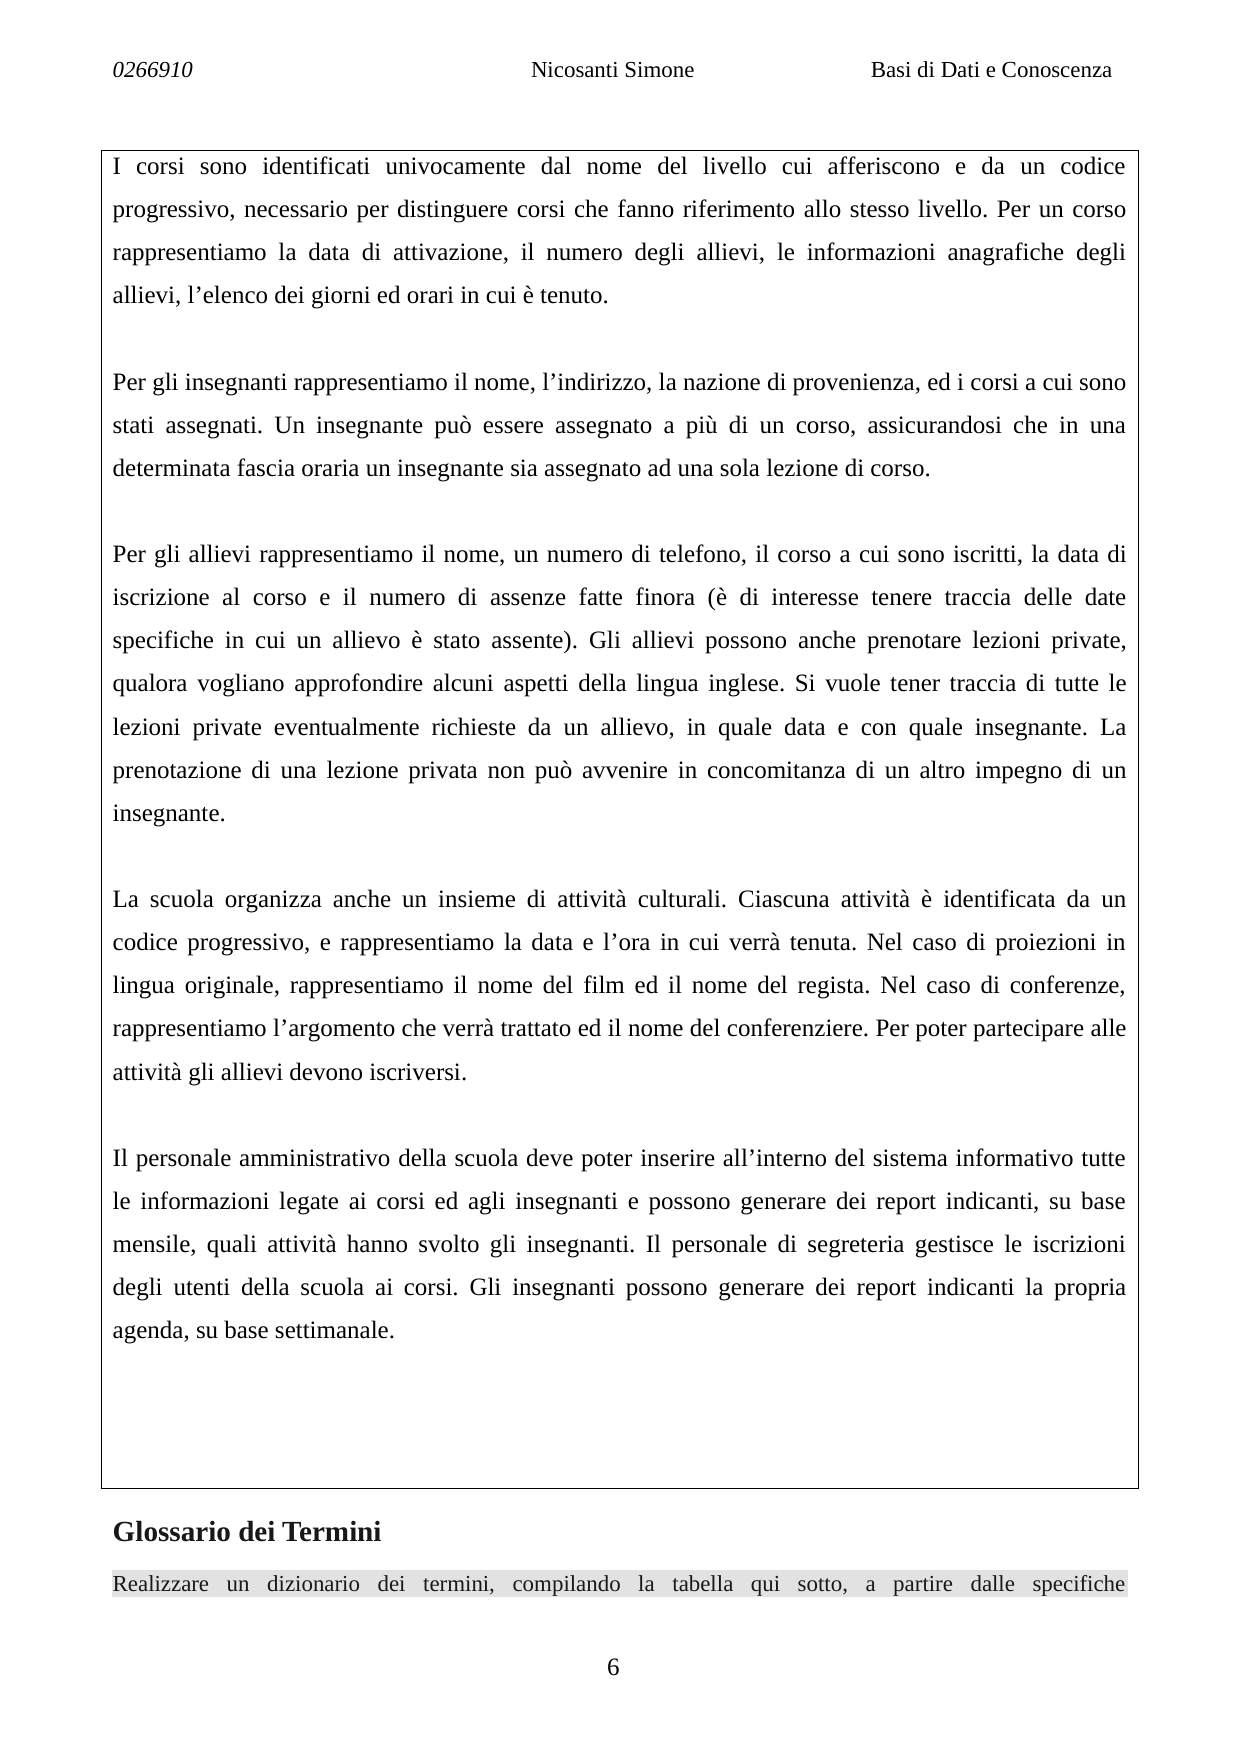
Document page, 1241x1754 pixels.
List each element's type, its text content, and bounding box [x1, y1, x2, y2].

text Realizzare un dizionario dei termini, compilando la tabella qui sotto, a partire dalle specifiche [112, 1570, 1128, 1597]
table_header I corsi sono identificati univocamente dal nome del livello cui afferiscono e da un codice progressivo, necessario per distinguere corsi che fanno riferimento allo stesso livello. Per un corso rappresentiamo la data di attivazione, il numero degli allievi, le informazioni anagrafiche degli allievi, l’elenco dei giorni ed orari in cui è tenuto. Per gli insegnanti rappresentiamo il nome, l’indirizzo, la nazione di provenienza, ed i corsi a cui sono stati assegnati. Un insegnante può essere assegnato a più di un corso, assicurandosi che in una determinata fascia oraria un insegnante sia assegnato ad una sola lezione di corso. Per gli allievi rappresentiamo il nome, un numero di telefono, il corso a cui sono iscritti, la data di iscrizione al corso e il numero di assenze fatte finora (è di interesse tenere traccia delle date specifiche in cui un allievo è stato assente). Gli allievi possono anche prenotare lezioni private, qualora vogliano approfondire alcuni aspetti della lingua inglese. Si vuole tener traccia di tutte le lezioni private eventualmente richieste da un allievo, in quale data e con quale insegnante. La prenotazione di una lezione privata non può avvenire in concomitanza di un altro impegno di un insegnante. La scuola organizza anche un insieme di attività culturali. Ciascuna attività è identificata da un codice progressivo, e rappresentiamo la data e l’ora in cui verrà tenuta. Nel caso di proiezioni in lingua originale, rappresentiamo il nome del film ed il nome del regista. Nel caso di conferenze, rappresentiamo l’argomento che verrà trattato ed il nome del conferenziere. Per poter partecipare alle attività gli allievi devono iscriversi. Il personale amministrativo della scuola deve poter inserire all’interno del sistema informativo tutte le informazioni legate ai corsi ed agli insegnanti e possono generare dei report indicanti, su base mensile, quali attività hanno svolto gli insegnanti. Il personale di segreteria gestisce le iscrizioni degli utenti della scuola ai corsi. Gli insegnanti possono generare dei report indicanti la propria agenda, su base settimanale. [102, 151, 1138, 1488]
subtitle Glossario dei Termini [112, 1514, 1128, 1547]
